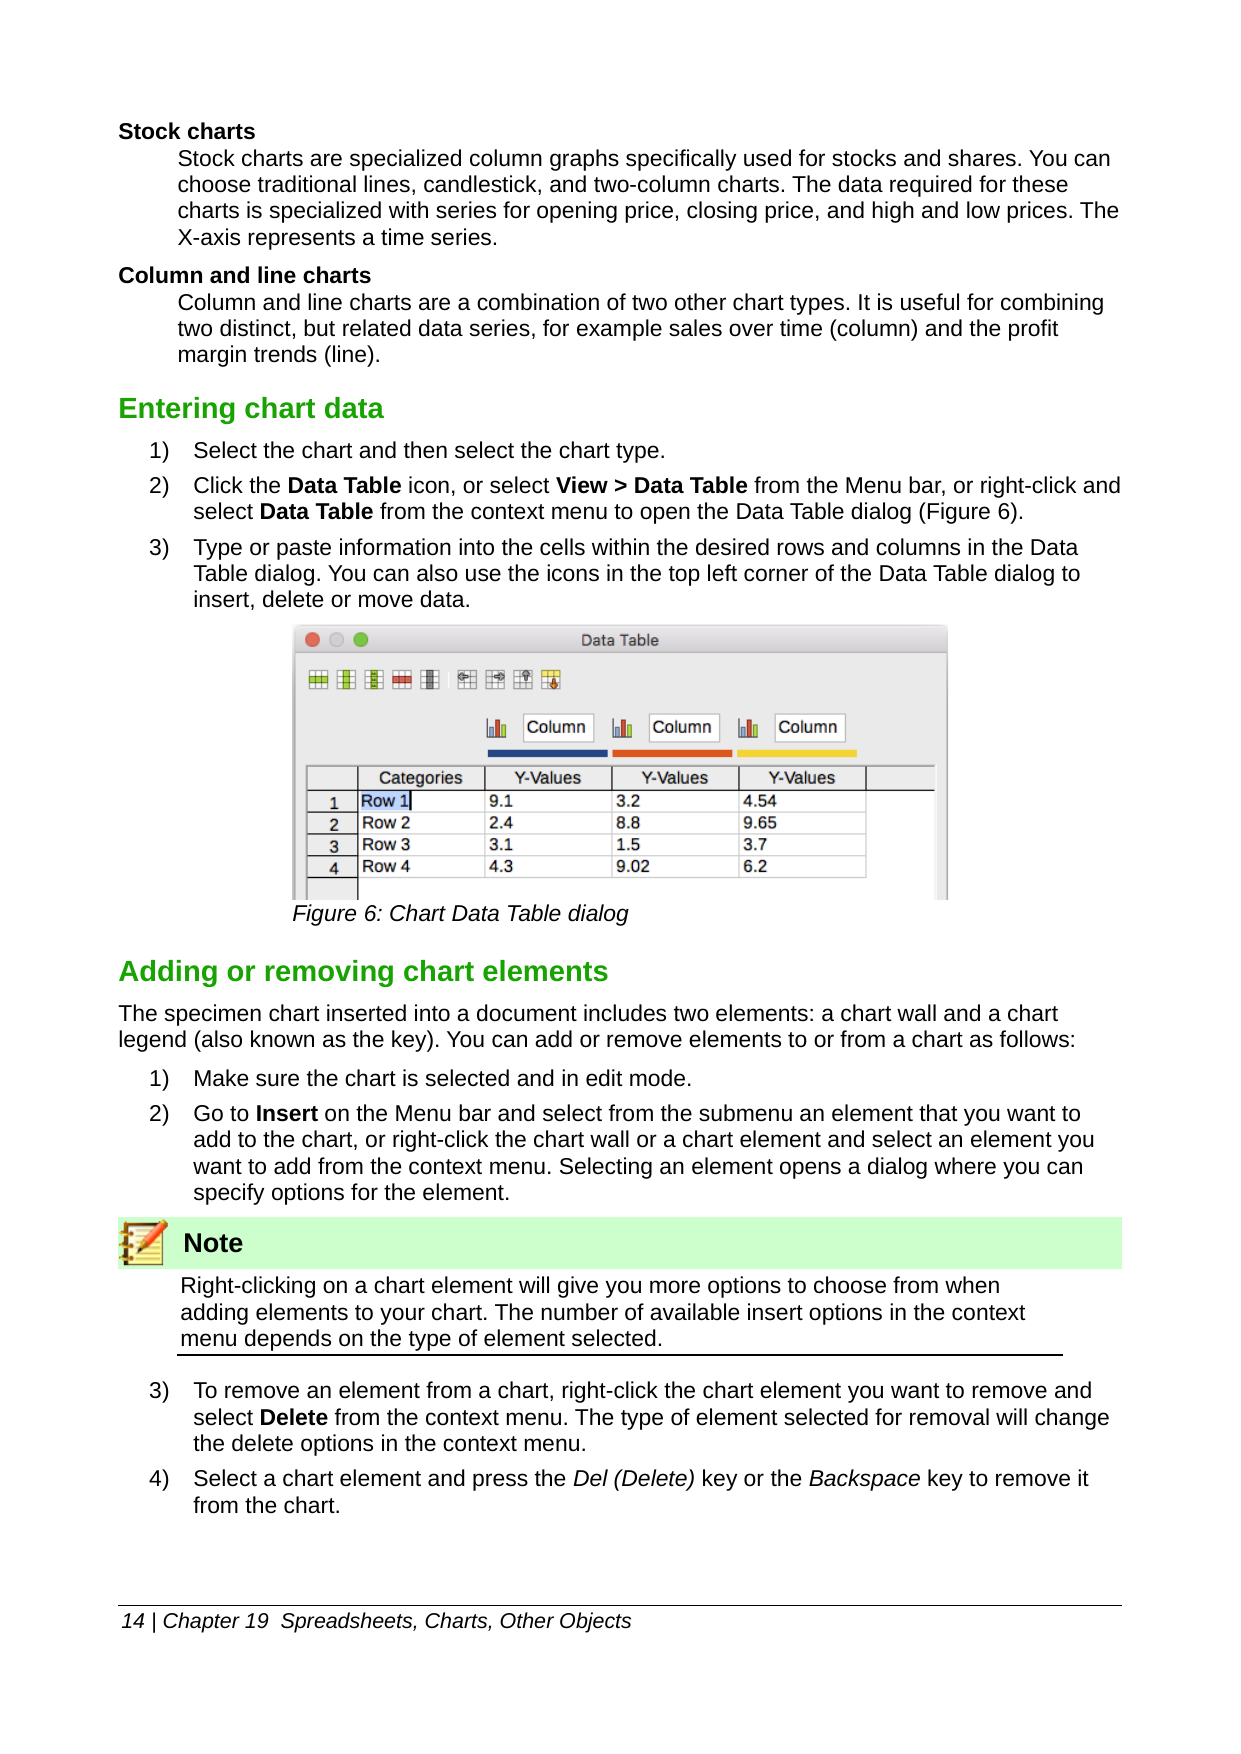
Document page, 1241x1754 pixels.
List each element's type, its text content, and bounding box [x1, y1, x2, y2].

list Select a chart element and press the Del (Delete) key or the Backspace key to remove it from the chart. [169, 1465, 1122, 1518]
text Right-clicking on a chart element will give you more options to choose from when adding elements to your chart. The number of available insert options in the context menu depends on the type of element selected. [177, 1269, 1063, 1354]
subtitle Entering chart data [118, 391, 1122, 425]
picture [292, 624, 949, 900]
text Figure 6: Chart Data Table dialog [292, 900, 948, 926]
list To remove an element from a chart, right-click the chart element you want to remove and select Delete from the context menu. The type of element selected for removal will change the delete options in the context menu. [169, 1377, 1122, 1456]
subtitle Adding or removing chart elements [118, 954, 1122, 988]
picture [119, 1218, 170, 1269]
list Go to Insert on the Menu bar and select from the submenu an element that you want to add to the chart, or right-click the chart wall or a chart element and select an element you want to add from the context menu. Selecting an element opens a dialog where you can specify options for the element. [169, 1100, 1122, 1205]
text Column and line charts are a combination of two other chart types. It is useful for combining two distinct, but related data series, for example sales over time (column) and the profit margin trends (line). [177, 289, 1122, 368]
text Stock charts are specialized column graphs specifically used for stocks and shares. You can choose traditional lines, candlestick, and two-column charts. The data required for these charts is specialized with series for opening price, closing price, and high and low prices. The X-axis represents a time series. [177, 144, 1122, 250]
list Make sure the chart is selected and in edit mode. [169, 1065, 1122, 1091]
list The specimen chart inserted into a document includes two elements: a chart wall and a chart legend (also known as the key). You can add or remove elements to or from a chart as follows: [118, 999, 1122, 1052]
list Select the chart and then select the chart type. [169, 437, 1122, 463]
text Stock charts [118, 118, 1122, 144]
list Type or paste information into the cells within the desired rows and columns in the Data Table dialog. You can also use the icons in the top left corner of the Data Table dialog to insert, delete or move data. [169, 533, 1122, 613]
text Column and line charts [118, 262, 1122, 289]
subtitle Note [118, 1217, 1122, 1269]
list Click the Data Table icon, or select View > Data Table from the Menu bar, or right-click and select Data Table from the context menu to open the Data Table dialog (Figure 6). [169, 472, 1122, 525]
